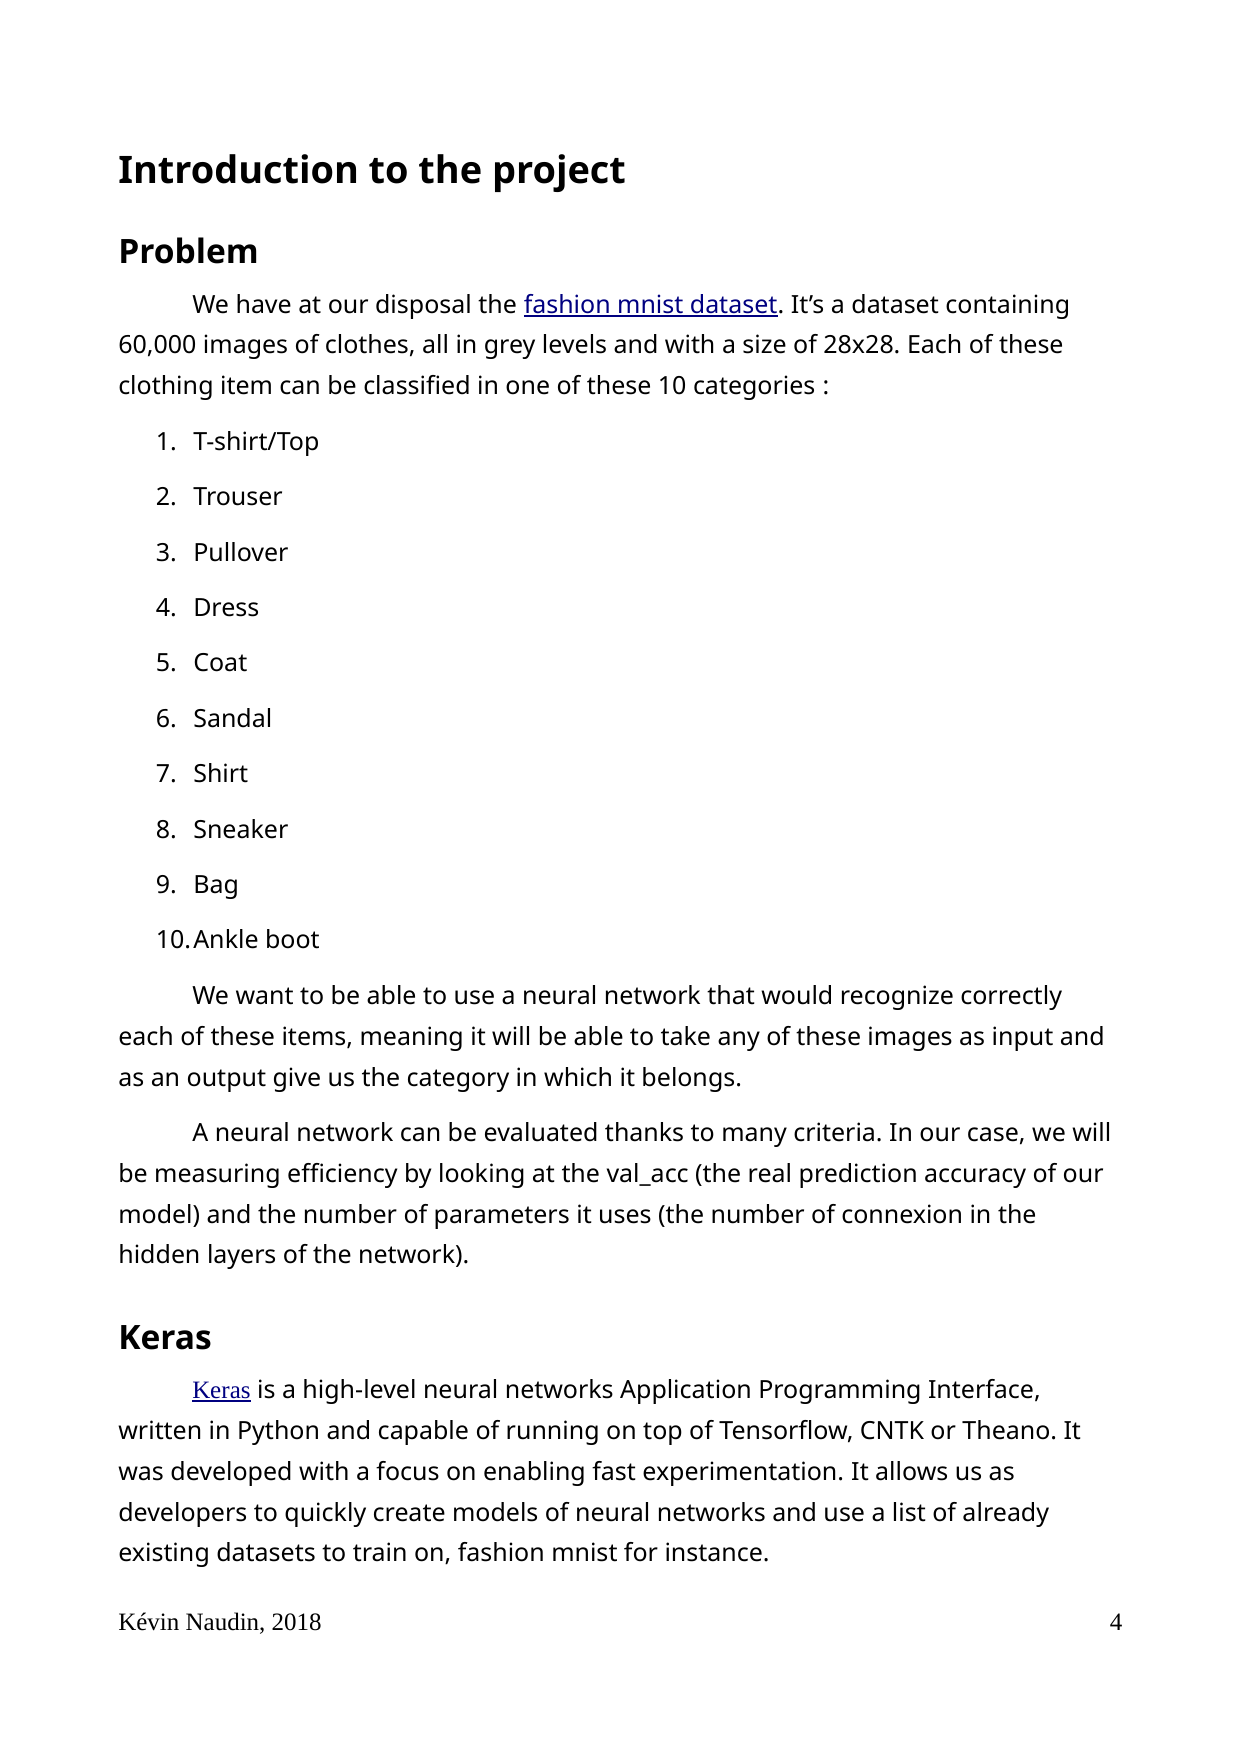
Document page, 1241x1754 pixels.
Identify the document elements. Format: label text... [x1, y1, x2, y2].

subtitle Problem [118, 228, 1122, 274]
text A neural network can be evaluated thanks to many criteria. In our case, we will be measuring efficiency by looking at the val_acc (the real prediction accuracy of our model) and the number of parameters it uses (the number of connexion in the hidden layers of the network). [118, 1115, 1122, 1271]
list Bag [156, 867, 1122, 901]
list T-shirt/Top [156, 423, 1122, 457]
list Ankle boot [156, 922, 1122, 956]
subtitle Introduction to the project [118, 143, 1122, 195]
list Trouser [156, 479, 1122, 513]
list Dress [156, 590, 1122, 624]
list Sandal [156, 701, 1122, 734]
text Keras is a high-level neural networks Application Programming Interface, written in Python and capable of running on top of Tensorflow, CNTK or Theano. It was developed with a focus on enabling fast experimentation. It allows us as developers to quickly create models of neural networks and use a list of already existing datasets to train on, fashion mnist for instance. [118, 1372, 1122, 1569]
list Coat [156, 645, 1122, 679]
list Pullover [156, 534, 1122, 568]
text We want to be able to use a neural network that would recognize correctly each of these items, meaning it will be able to take any of these images as input and as an output give us the category in which it belongs. [118, 978, 1122, 1093]
list Shirt [156, 756, 1122, 790]
list Sneaker [156, 811, 1122, 845]
subtitle Keras [118, 1313, 1122, 1359]
text We have at our disposal the fashion mnist dataset. It’s a dataset containing 60,000 images of clothes, all in grey levels and with a size of 28x28. Each of these clothing item can be classified in one of these 10 categories : [118, 286, 1122, 402]
